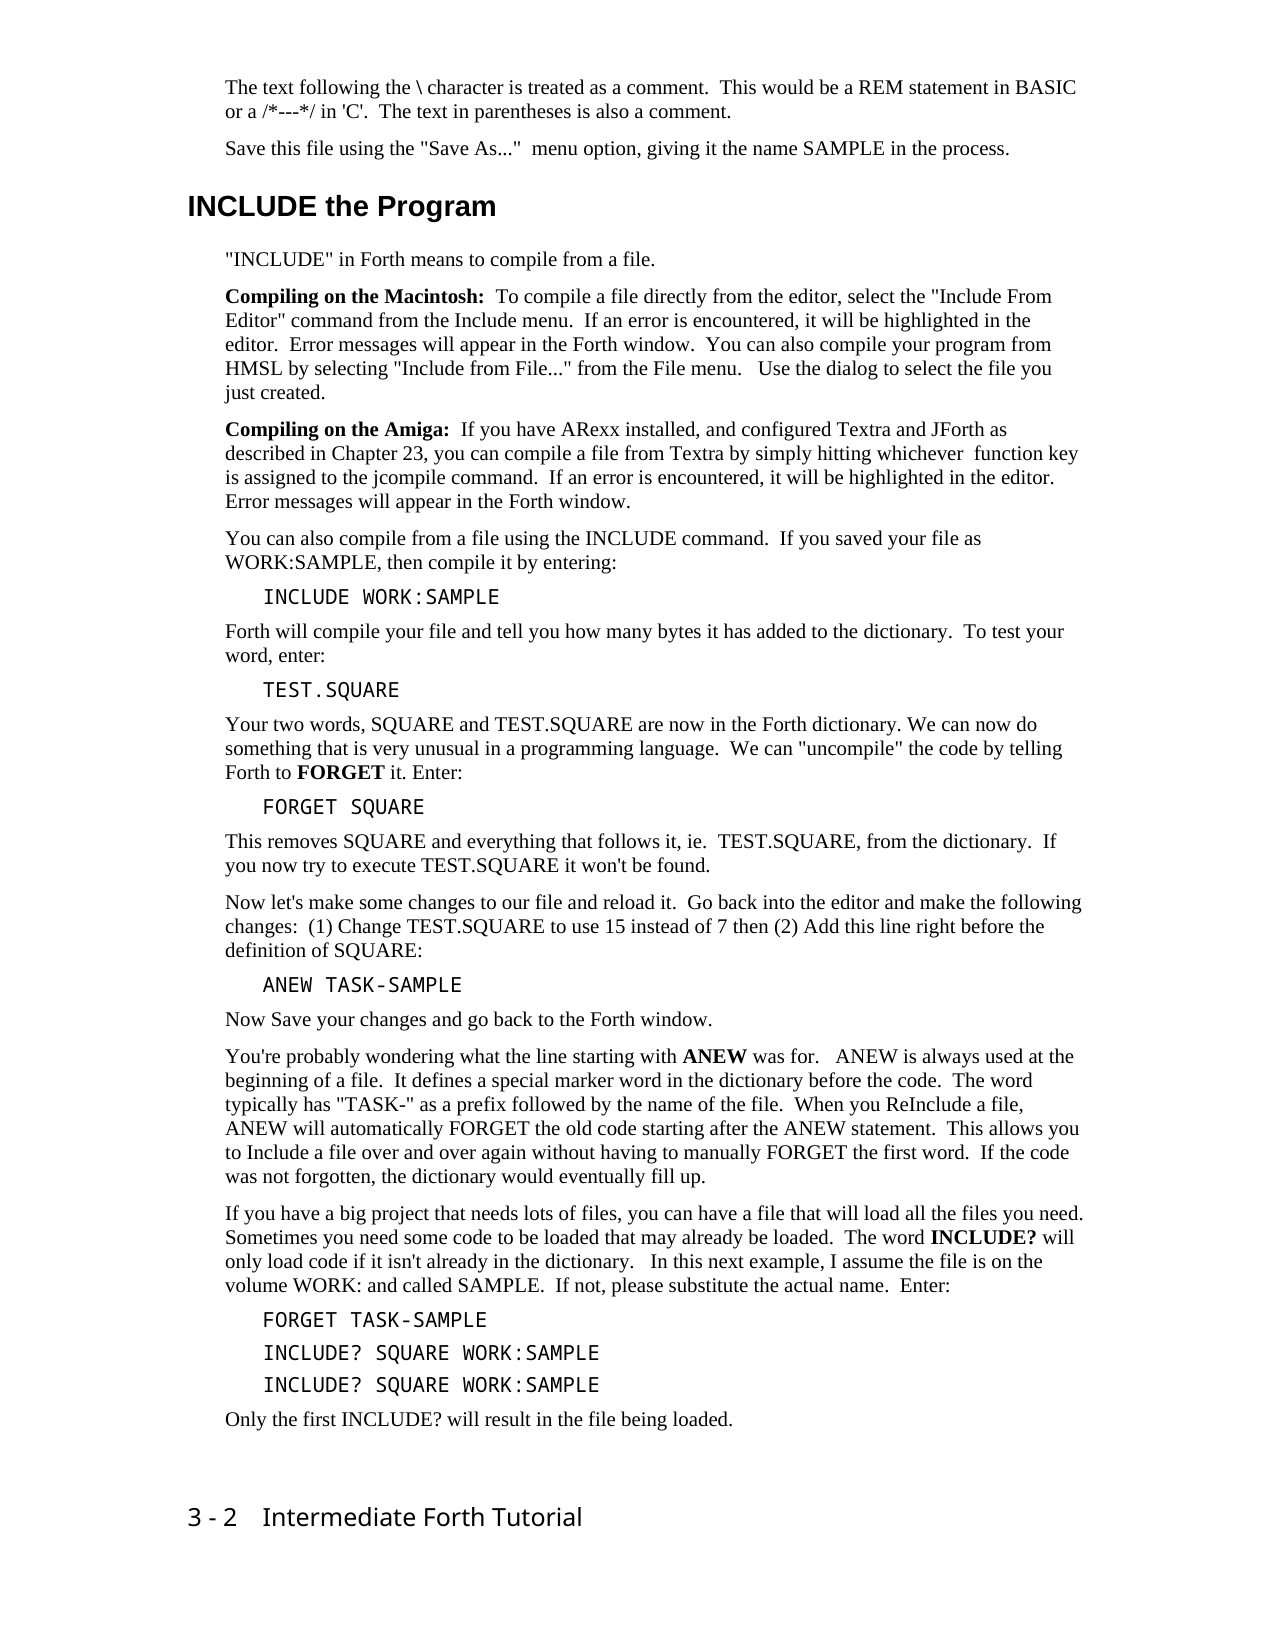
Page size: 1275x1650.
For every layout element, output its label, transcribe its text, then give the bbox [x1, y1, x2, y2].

text ANEW TASK-SAMPLE [262, 970, 1087, 999]
text FORGET SQUARE [262, 792, 1087, 821]
text If you have a big project that needs lots of files, you can have a file that will load all the files you need. Sometimes you need some code to be loaded that may already be loaded. The word INCLUDE? will only load code if it isn't already in the dictionary. In this next example, I assume the file is on the volume WORK: and called SAMPLE. If not, please substitute the actual name. Enter: [225, 1201, 1087, 1297]
text FORGET TASK-SAMPLE [262, 1305, 1087, 1334]
text Save this file using the "Save As..." menu option, giving it the name SAMPLE in the process. [225, 136, 1087, 160]
text Only the first INCLUDE? will result in the file being loaded. [225, 1407, 1087, 1431]
text INCLUDE? SQUARE WORK:SAMPLE [262, 1370, 1087, 1399]
text INCLUDE? SQUARE WORK:SAMPLE [262, 1338, 1087, 1366]
text The text following the \ character is treated as a comment. This would be a REM statement in BASIC or a /*---*/ in 'C'. The text in parentheses is also a comment. [225, 75, 1087, 123]
text This removes SQUARE and everything that follows it, ie. TEST.SQUARE, from the dictionary. If you now try to execute TEST.SQUARE it won't be found. [225, 829, 1087, 877]
text Now Save your changes and go back to the Forth window. [225, 1007, 1087, 1031]
text You can also compile from a file using the INCLUDE command. If you saved your file as WORK:SAMPLE, then compile it by entering: [225, 526, 1087, 574]
text Compiling on the Amiga: If you have ARexx installed, and configured Textra and JForth as described in Chapter 23, you can compile a file from Textra by simply hitting whichever function key is assigned to the jcompile command. If an error is encountered, it will be highlighted in the editor. Error messages will appear in the Forth window. [225, 417, 1087, 513]
text TEST.SQUARE [262, 675, 1087, 704]
text "INCLUDE" in Forth means to compile from a file. [225, 247, 1087, 271]
text You're probably wondering what the line starting with ANEW was for. ANEW is always used at the beginning of a file. It defines a special marker word in the dictionary before the code. The word typically has "TASK-" as a prefix followed by the name of the file. When you ReInclude a file, ANEW will automatically FORGET the old code starting after the ANEW statement. This allows you to Include a file over and over again without having to manually FORGET the first word. If the code was not forgotten, the dictionary would eventually fill up. [225, 1044, 1087, 1188]
text Forth will compile your file and tell you how many bytes it has added to the dictionary. To test your word, enter: [225, 619, 1087, 667]
subtitle INCLUDE the Program [187, 189, 1087, 222]
text Your two words, SQUARE and TEST.SQUARE are now in the Forth dictionary. We can now do something that is very unusual in a programming language. We can "uncompile" the code by telling Forth to FORGET it. Enter: [225, 712, 1087, 784]
text Now let's make some changes to our file and reload it. Go back into the editor and make the following changes: (1) Change TEST.SQUARE to use 15 instead of 7 then (2) Add this line right before the definition of SQUARE: [225, 890, 1087, 962]
text INCLUDE WORK:SAMPLE [262, 582, 1087, 610]
text Compiling on the Macintosh: To compile a file directly from the editor, select the "Include From Editor" command from the Include menu. If an error is encountered, it will be highlighted in the editor. Error messages will appear in the Forth window. You can also compile your program from HMSL by selecting "Include from File..." from the File menu. Use the dialog to select the file you just created. [225, 284, 1087, 404]
